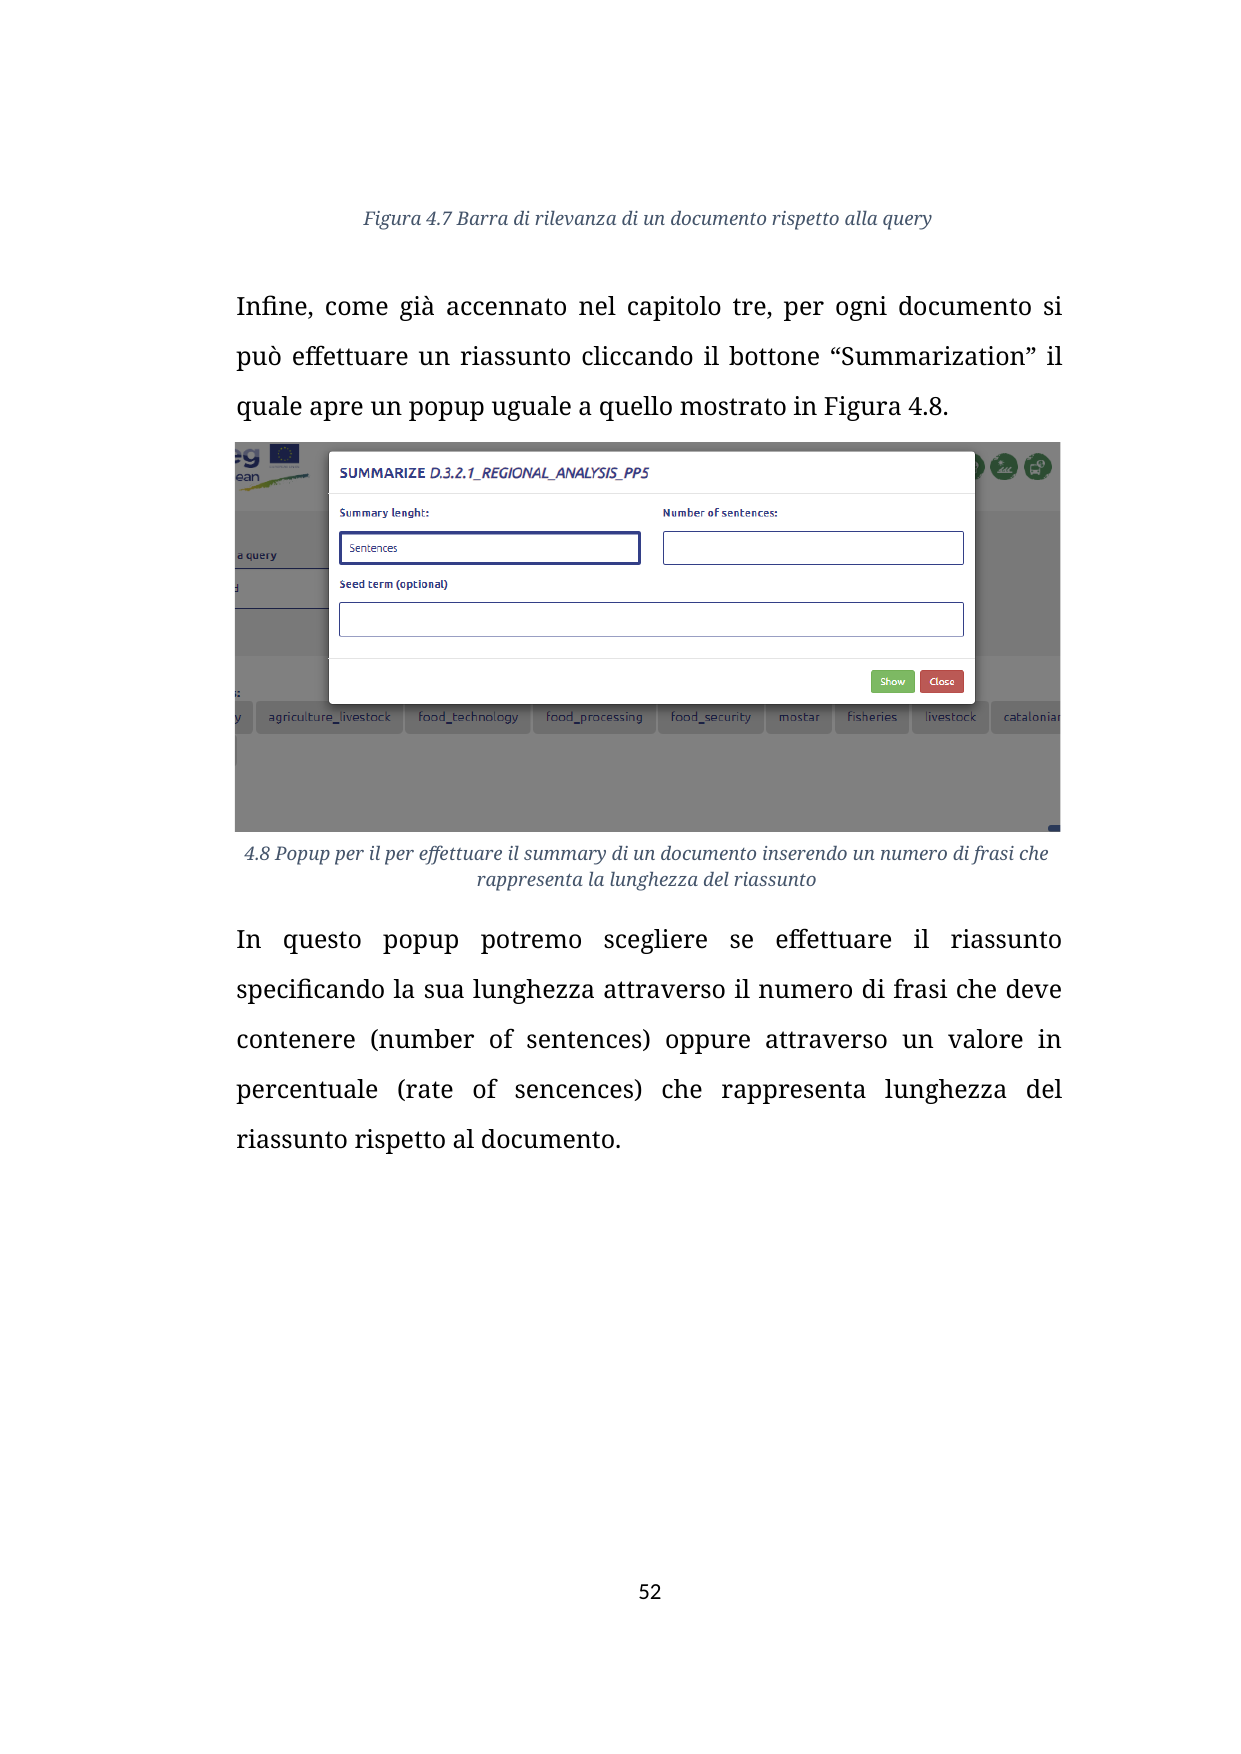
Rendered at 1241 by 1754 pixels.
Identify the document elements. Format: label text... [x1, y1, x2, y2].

text Infine, come già accennato nel capitolo tre, per ogni documento si può effettuare un riassunto cliccando il bottone “Summarization” il quale apre un popup uguale a quello mostrato in Figura 4.8. [236, 275, 1063, 425]
text Figura 4.7 Barra di rilevanza di un documento rispetto alla query [236, 205, 1061, 230]
text 4.8 Popup per il per effettuare il summary di un documento inserendo un numero di frasi che rappresenta la lunghezza del riassunto [235, 841, 1060, 892]
text In questo popup potremo scegliere se effettuare il riassunto specificando la sua lunghezza attraverso il numero di frasi che deve contenere (number of sentences) oppure attraverso un valore in percentuale (rate of sencences) che rappresenta lunghezza del riassunto rispetto al documento. [236, 908, 1063, 1158]
